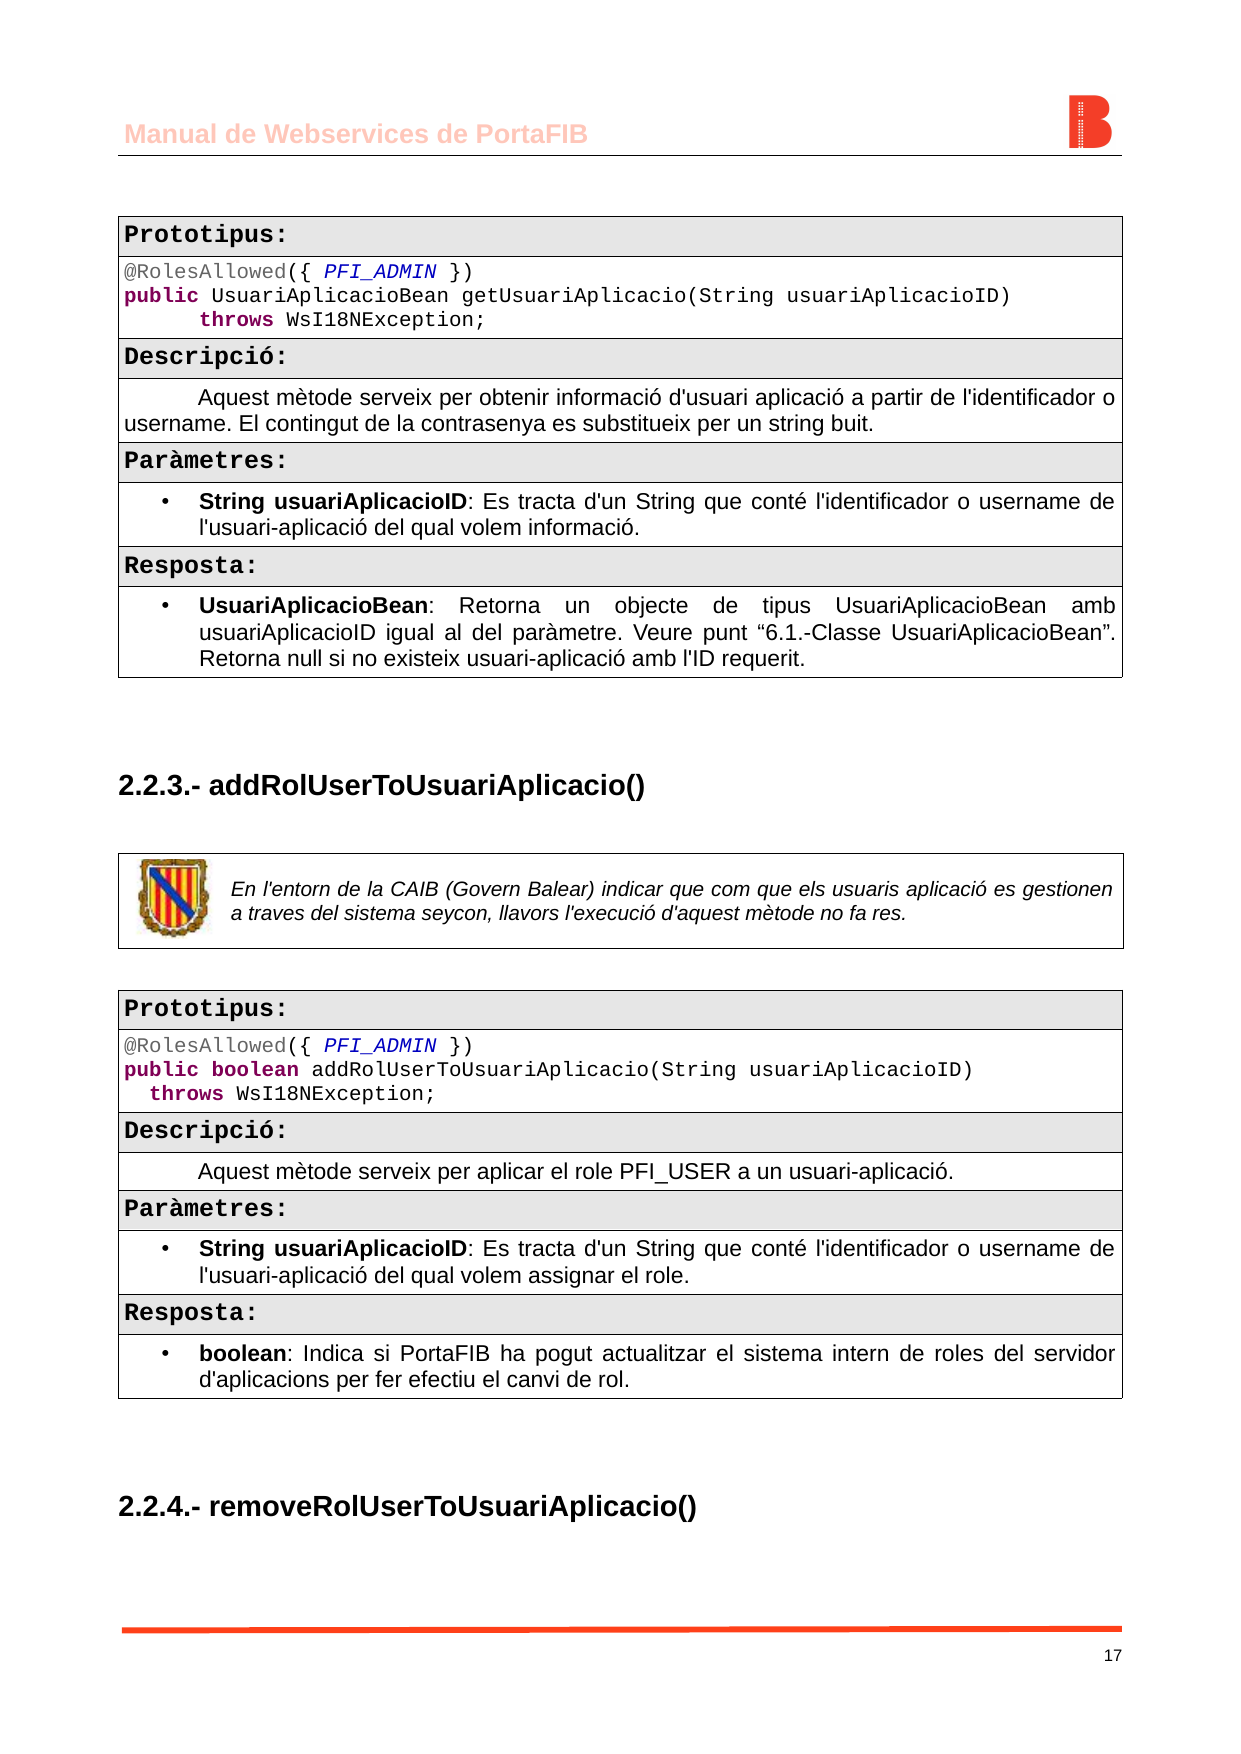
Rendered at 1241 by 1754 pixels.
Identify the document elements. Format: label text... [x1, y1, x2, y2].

table_cell Resposta: [119, 547, 1122, 586]
table_cell UsuariAplicacioBean: Retorna un objecte de tipus UsuariAplicacioBean amb usuariAplicacioID igual al del paràmetre. Veure punt “6.1.-Classe UsuariAplicacioBean”. Retorna null si no existeix usuari-aplicació amb l'ID requerit. [119, 587, 1122, 677]
table_cell Aquest mètode serveix per aplicar el role PFI_USER a un usuari-aplicació. [119, 1153, 1122, 1190]
table_header En l'entorn de la CAIB (Govern Balear) indicar que com que els usuaris aplicació es gestionen a traves del sistema seycon, llavors l'execució d'aquest mètode no fa res. [225, 854, 1123, 948]
table_cell Descripció: [119, 339, 1122, 378]
table_cell String usuariAplicacioID: Es tracta d'un String que conté l'identificador o username de l'usuari-aplicació del qual volem informació. [119, 483, 1122, 546]
subtitle addRolUserToUsuariAplicacio() [118, 768, 1122, 802]
subtitle removeRolUserToUsuariAplicacio() [118, 1489, 1122, 1523]
table_cell Paràmetres: [119, 443, 1122, 482]
table_cell boolean: Indica si PortaFIB ha pogut actualitzar el sistema intern de roles del servidor d'aplicacions per fer efectiu el canvi de rol. [119, 1335, 1122, 1398]
table_cell Aquest mètode serveix per obtenir informació d'usuari aplicació a partir de l'identificador o username. El contingut de la contrasenya es substitueix per un string buit. [119, 379, 1122, 442]
table_cell String usuariAplicacioID: Es tracta d'un String que conté l'identificador o username de l'usuari-aplicació del qual volem assignar el role. [119, 1231, 1122, 1294]
table_header Prototipus: [119, 991, 1122, 1029]
picture [134, 859, 214, 939]
table_cell @RolesAllowed({ PFI_ADMIN }) public UsuariAplicacioBean getUsuariAplicacio(String usuariAplicacioID) throws WsI18NException; [119, 257, 1122, 338]
table_cell Paràmetres: [119, 1191, 1122, 1229]
table_cell @RolesAllowed({ PFI_ADMIN }) public boolean addRolUserToUsuariAplicacio(String usuariAplicacioID) throws WsI18NException; [119, 1030, 1122, 1112]
table_cell Descripció: [119, 1113, 1122, 1152]
table_cell Resposta: [119, 1295, 1122, 1334]
table_header [119, 854, 225, 948]
picture [1063, 94, 1117, 150]
table_header Prototipus: [119, 217, 1122, 256]
